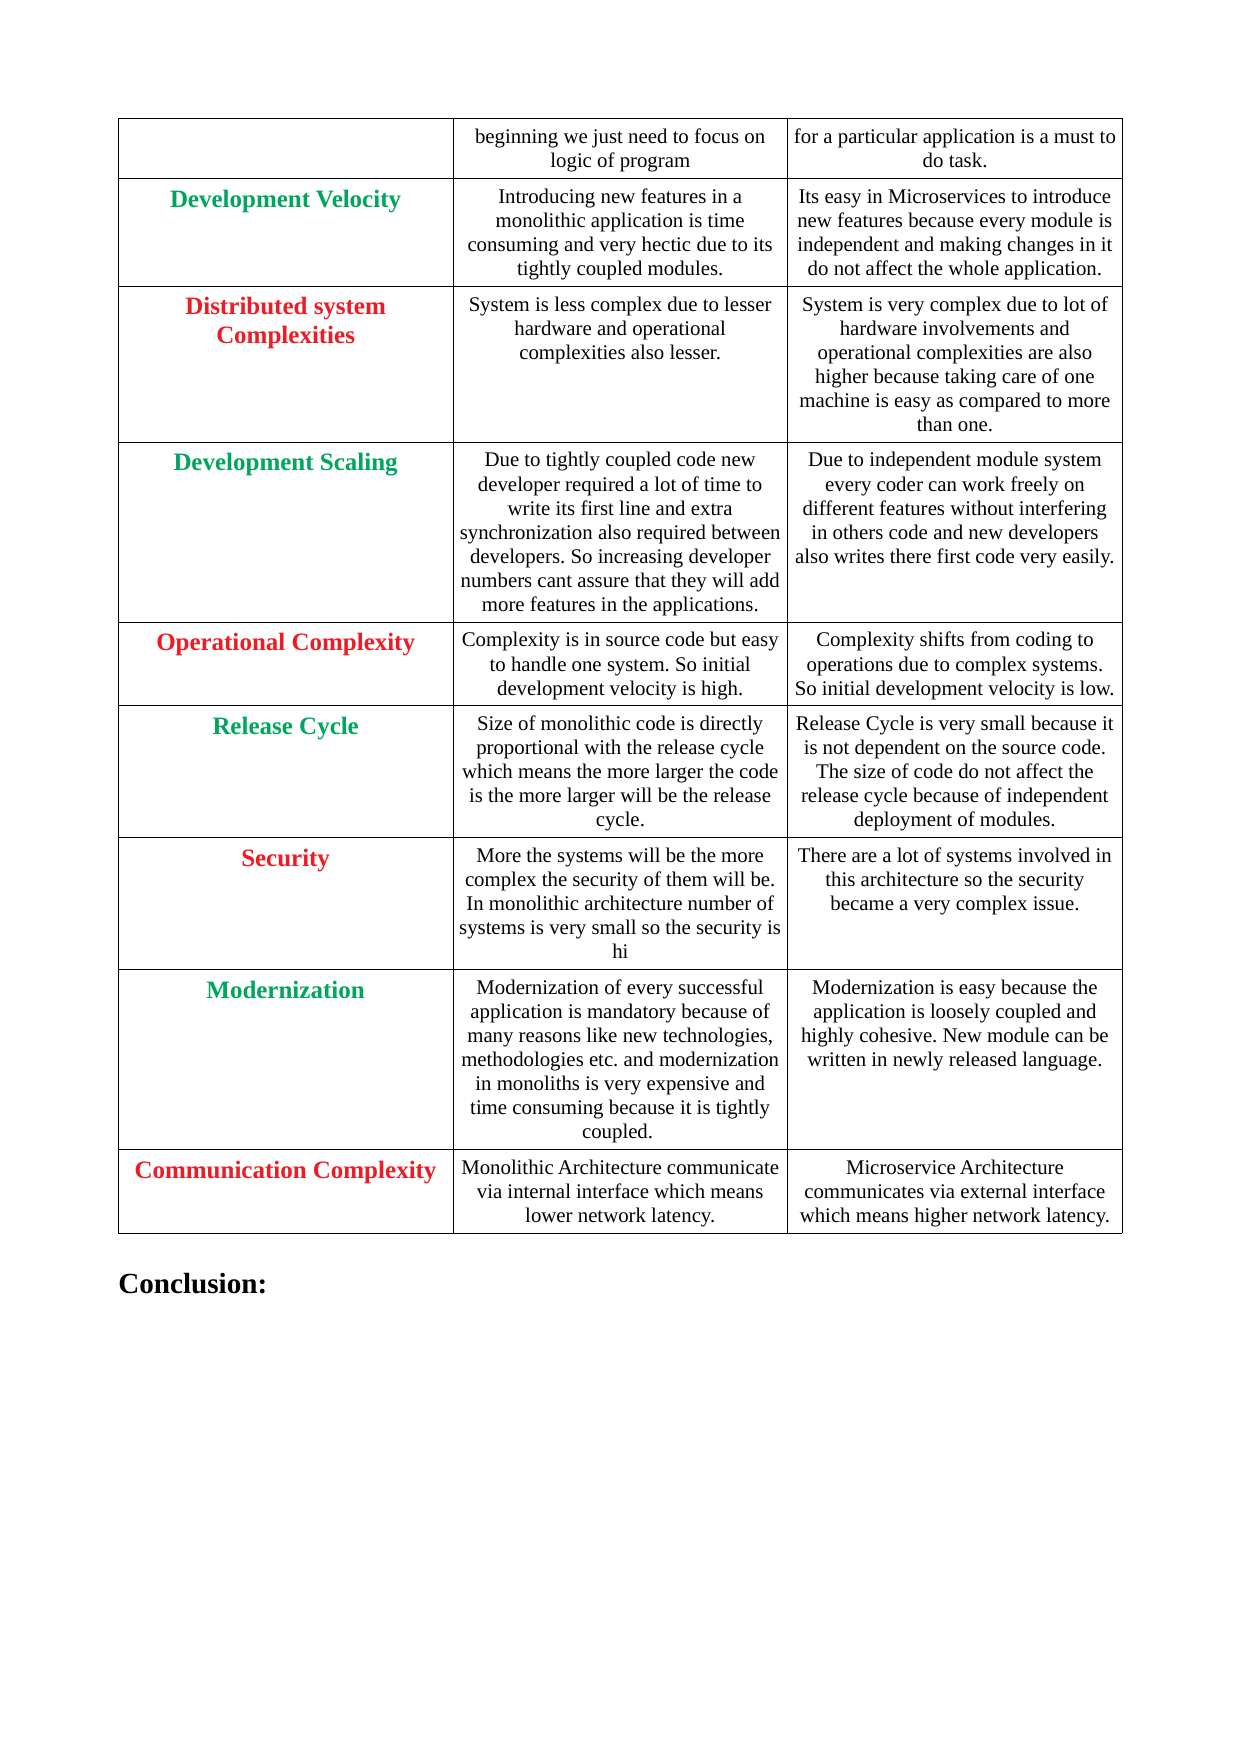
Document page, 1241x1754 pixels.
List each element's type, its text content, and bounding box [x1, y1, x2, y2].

table_cell Modernization of every successful application is mandatory because of many reasons like new technologies, methodologies etc. and modernization in monoliths is very expensive and time consuming because it is tightly coupled. [454, 970, 787, 1149]
table_cell Development Scaling [119, 443, 453, 622]
table_cell Due to independent module system every coder can work freely on different features without interfering in others code and new developers also writes there first code very easily. [788, 443, 1122, 622]
table_cell System is less complex due to lesser hardware and operational complexities also lesser. [454, 287, 787, 442]
table_cell Modernization is easy because the application is loosely coupled and highly cohesive. New module can be written in newly released language. [788, 970, 1122, 1149]
table_cell Introducing new features in a monolithic application is time consuming and very hectic due to its tightly coupled modules. [454, 179, 787, 286]
table_cell beginning we just need to focus on logic of program [454, 119, 787, 178]
table_cell Release Cycle [119, 706, 453, 837]
table_cell More the systems will be the more complex the security of them will be. In monolithic architecture number of systems is very small so the security is hi [454, 838, 787, 969]
table_cell Complexity is in source code but easy to handle one system. So initial development velocity is high. [454, 623, 787, 705]
text Conclusion: [118, 1266, 1122, 1300]
table_cell Release Cycle is very small because it is not dependent on the source code. The size of code do not affect the release cycle because of independent deployment of modules. [788, 706, 1122, 837]
table_cell There are a lot of systems involved in this architecture so the security became a very complex issue. [788, 838, 1122, 969]
table_cell Its easy in Microservices to introduce new features because every module is independent and making changes in it do not affect the whole application. [788, 179, 1122, 286]
table_cell Size of monolithic code is directly proportional with the release cycle which means the more larger the code is the more larger will be the release cycle. [454, 706, 787, 837]
table_cell Complexity shifts from coding to operations due to complex systems. So initial development velocity is low. [788, 623, 1122, 705]
table_cell [119, 119, 453, 178]
table_cell Development Velocity [119, 179, 453, 286]
table_cell Due to tightly coupled code new developer required a lot of time to write its first line and extra synchronization also required between developers. So increasing developer numbers cant assure that they will add more features in the applications. [454, 443, 787, 622]
table_cell Modernization [119, 970, 453, 1149]
table_cell Communication Complexity [119, 1150, 453, 1233]
table_cell Security [119, 838, 453, 969]
table_cell for a particular application is a must to do task. [788, 119, 1122, 178]
table_cell Microservice Architecture communicates via external interface which means higher network latency. [788, 1150, 1122, 1233]
table_cell System is very complex due to lot of hardware involvements and operational complexities are also higher because taking care of one machine is easy as compared to more than one. [788, 287, 1122, 442]
table_cell Monolithic Architecture communicate via internal interface which means lower network latency. [454, 1150, 787, 1233]
table_cell Operational Complexity [119, 623, 453, 705]
table_cell Distributed system Complexities [119, 287, 453, 442]
